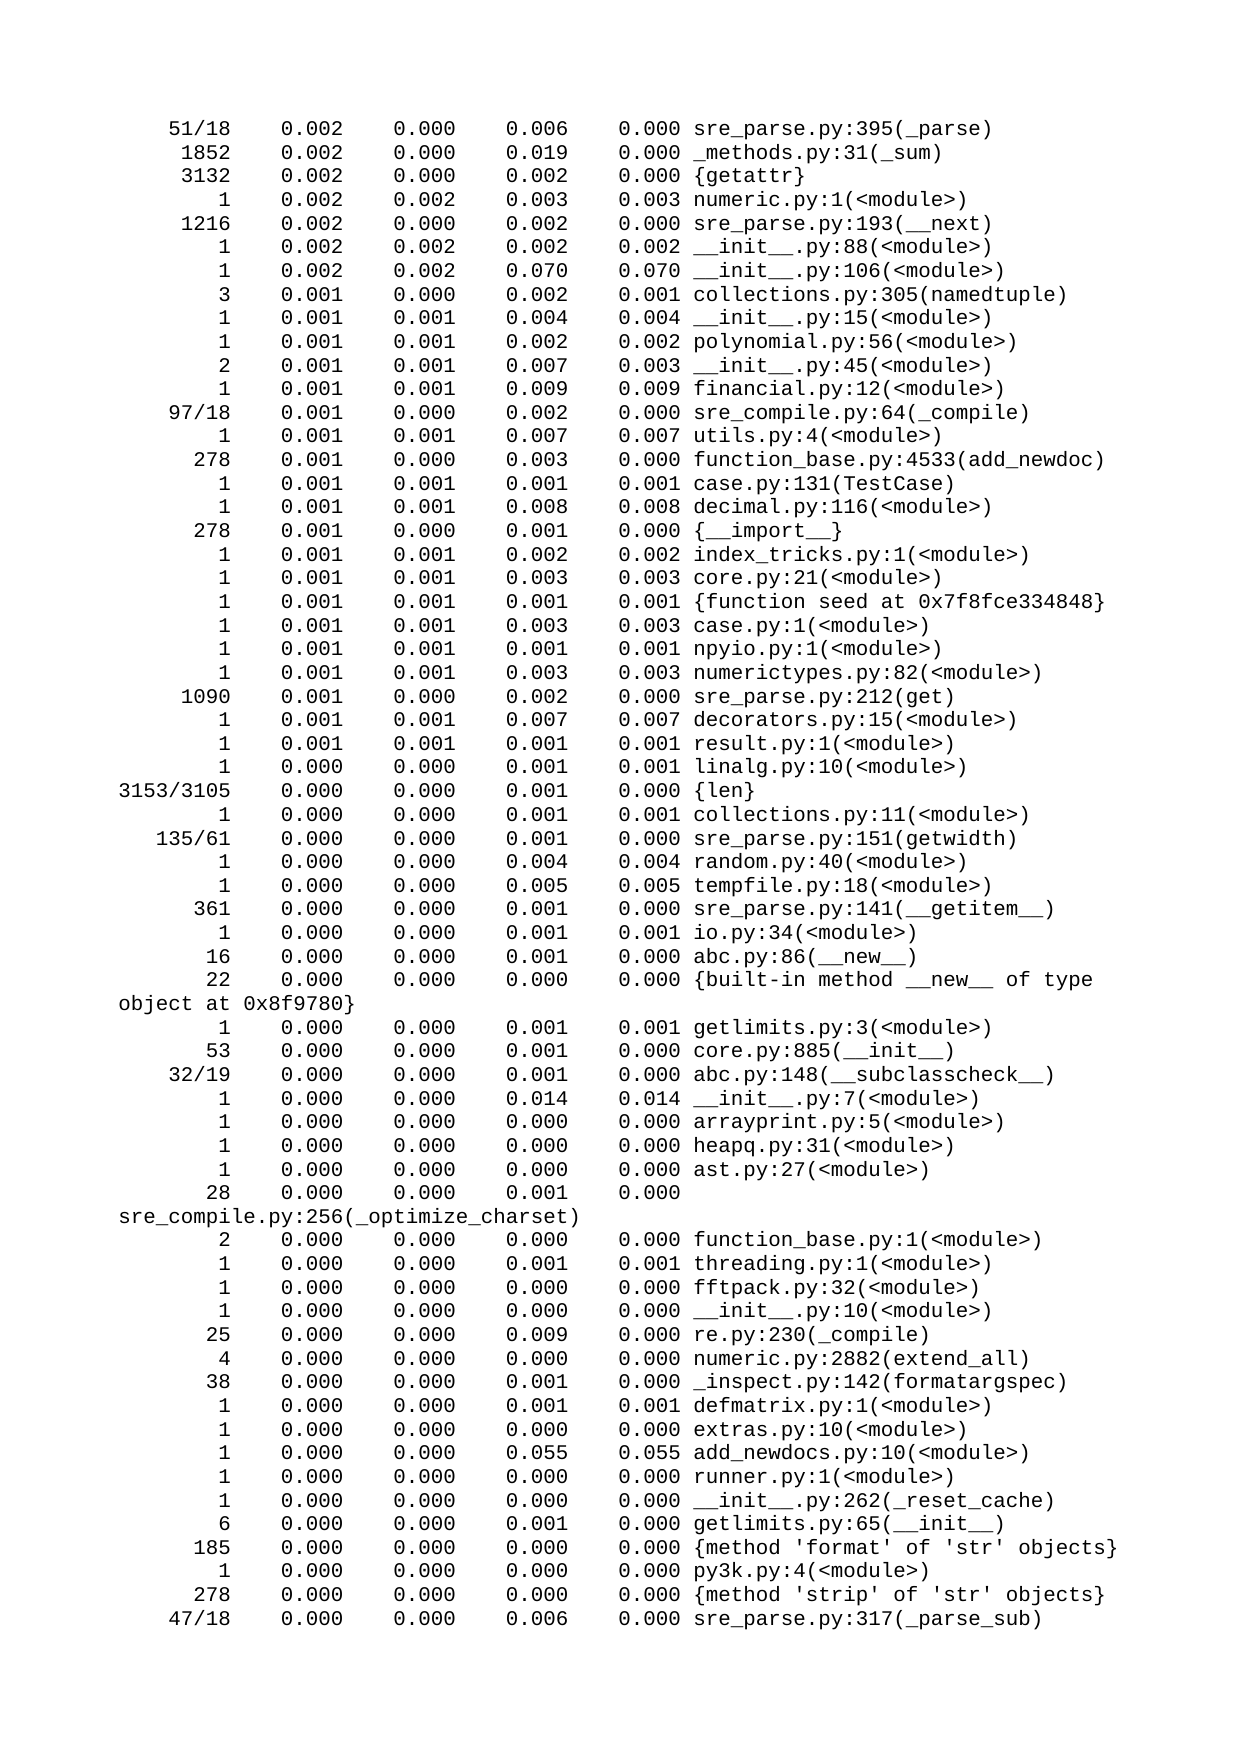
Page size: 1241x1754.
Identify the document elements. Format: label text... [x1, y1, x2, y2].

text 1 0.000 0.000 0.055 0.055 add_newdocs.py:10(<module>) [118, 1442, 1122, 1466]
text 47/18 0.000 0.000 0.006 0.000 sre_parse.py:317(_parse_sub) [118, 1608, 1122, 1631]
text 1090 0.001 0.000 0.002 0.000 sre_parse.py:212(get) [118, 686, 1122, 709]
text 135/61 0.000 0.000 0.001 0.000 sre_parse.py:151(getwidth) [118, 827, 1122, 851]
text 1852 0.002 0.000 0.019 0.000 _methods.py:31(_sum) [118, 142, 1122, 165]
text 1 0.002 0.002 0.002 0.002 __init__.py:88(<module>) [118, 236, 1122, 260]
text 1 0.000 0.000 0.000 0.000 __init__.py:10(<module>) [118, 1300, 1122, 1324]
text 1 0.001 0.001 0.003 0.003 numerictypes.py:82(<module>) [118, 662, 1122, 686]
text 1 0.002 0.002 0.070 0.070 __init__.py:106(<module>) [118, 260, 1122, 284]
text 2 0.001 0.001 0.007 0.003 __init__.py:45(<module>) [118, 354, 1122, 378]
text 1 0.000 0.000 0.000 0.000 ast.py:27(<module>) [118, 1158, 1122, 1182]
text 25 0.000 0.000 0.009 0.000 re.py:230(_compile) [118, 1324, 1122, 1348]
text 1 0.000 0.000 0.001 0.001 linalg.py:10(<module>) [118, 757, 1122, 780]
text 53 0.000 0.000 0.001 0.000 core.py:885(__init__) [118, 1040, 1122, 1064]
text 278 0.001 0.000 0.001 0.000 {__import__} [118, 520, 1122, 544]
text 3 0.001 0.000 0.002 0.001 collections.py:305(namedtuple) [118, 284, 1122, 307]
text 1 0.000 0.000 0.000 0.000 runner.py:1(<module>) [118, 1466, 1122, 1489]
text 185 0.000 0.000 0.000 0.000 {method 'format' of 'str' objects} [118, 1537, 1122, 1561]
text 1 0.000 0.000 0.001 0.001 io.py:34(<module>) [118, 922, 1122, 946]
text 97/18 0.001 0.000 0.002 0.000 sre_compile.py:64(_compile) [118, 402, 1122, 426]
text 1 0.000 0.000 0.001 0.001 collections.py:11(<module>) [118, 804, 1122, 827]
text 51/18 0.002 0.000 0.006 0.000 sre_parse.py:395(_parse) [118, 118, 1122, 142]
text 1 0.001 0.001 0.009 0.009 financial.py:12(<module>) [118, 378, 1122, 402]
text 1 0.001 0.001 0.001 0.001 {function seed at 0x7f8fce334848} [118, 591, 1122, 615]
text 1 0.001 0.001 0.001 0.001 result.py:1(<module>) [118, 733, 1122, 757]
text 1 0.001 0.001 0.007 0.007 utils.py:4(<module>) [118, 426, 1122, 449]
text 1 0.001 0.001 0.004 0.004 __init__.py:15(<module>) [118, 307, 1122, 331]
text 1 0.001 0.001 0.007 0.007 decorators.py:15(<module>) [118, 709, 1122, 733]
text 1 0.001 0.001 0.008 0.008 decimal.py:116(<module>) [118, 496, 1122, 520]
text 2 0.000 0.000 0.000 0.000 function_base.py:1(<module>) [118, 1229, 1122, 1253]
text 1 0.001 0.001 0.002 0.002 index_tricks.py:1(<module>) [118, 544, 1122, 567]
text 1 0.000 0.000 0.001 0.001 defmatrix.py:1(<module>) [118, 1395, 1122, 1419]
text 1 0.000 0.000 0.000 0.000 heapq.py:31(<module>) [118, 1135, 1122, 1158]
text 1 0.000 0.000 0.000 0.000 extras.py:10(<module>) [118, 1419, 1122, 1442]
text 1 0.000 0.000 0.000 0.000 fftpack.py:32(<module>) [118, 1277, 1122, 1300]
text 1 0.001 0.001 0.001 0.001 npyio.py:1(<module>) [118, 638, 1122, 662]
text 1 0.000 0.000 0.000 0.000 __init__.py:262(_reset_cache) [118, 1489, 1122, 1513]
text 1 0.001 0.001 0.003 0.003 core.py:21(<module>) [118, 567, 1122, 591]
text 1 0.000 0.000 0.004 0.004 random.py:40(<module>) [118, 851, 1122, 875]
text 16 0.000 0.000 0.001 0.000 abc.py:86(__new__) [118, 946, 1122, 969]
text 3132 0.002 0.000 0.002 0.000 {getattr} [118, 165, 1122, 189]
text 4 0.000 0.000 0.000 0.000 numeric.py:2882(extend_all) [118, 1348, 1122, 1371]
text 6 0.000 0.000 0.001 0.000 getlimits.py:65(__init__) [118, 1513, 1122, 1537]
text 1 0.002 0.002 0.003 0.003 numeric.py:1(<module>) [118, 189, 1122, 213]
text 1 0.000 0.000 0.005 0.005 tempfile.py:18(<module>) [118, 875, 1122, 898]
text 32/19 0.000 0.000 0.001 0.000 abc.py:148(__subclasscheck__) [118, 1064, 1122, 1088]
text 38 0.000 0.000 0.001 0.000 _inspect.py:142(formatargspec) [118, 1371, 1122, 1395]
text 1 0.000 0.000 0.001 0.001 getlimits.py:3(<module>) [118, 1017, 1122, 1040]
text 1 0.000 0.000 0.000 0.000 py3k.py:4(<module>) [118, 1561, 1122, 1584]
text 1 0.000 0.000 0.014 0.014 __init__.py:7(<module>) [118, 1088, 1122, 1111]
text 278 0.000 0.000 0.000 0.000 {method 'strip' of 'str' objects} [118, 1584, 1122, 1608]
text 1 0.000 0.000 0.000 0.000 arrayprint.py:5(<module>) [118, 1111, 1122, 1135]
text 3153/3105 0.000 0.000 0.001 0.000 {len} [118, 780, 1122, 804]
text 361 0.000 0.000 0.001 0.000 sre_parse.py:141(__getitem__) [118, 898, 1122, 922]
text 28 0.000 0.000 0.001 0.000 sre_compile.py:256(_optimize_charset) [118, 1182, 1122, 1229]
text 22 0.000 0.000 0.000 0.000 {built-in method __new__ of type object at 0x8f9780} [118, 969, 1122, 1017]
text 1 0.001 0.001 0.003 0.003 case.py:1(<module>) [118, 615, 1122, 638]
text 278 0.001 0.000 0.003 0.000 function_base.py:4533(add_newdoc) [118, 449, 1122, 473]
text 1 0.001 0.001 0.001 0.001 case.py:131(TestCase) [118, 473, 1122, 496]
text 1 0.000 0.000 0.001 0.001 threading.py:1(<module>) [118, 1253, 1122, 1277]
text 1216 0.002 0.000 0.002 0.000 sre_parse.py:193(__next) [118, 213, 1122, 236]
text 1 0.001 0.001 0.002 0.002 polynomial.py:56(<module>) [118, 331, 1122, 354]
